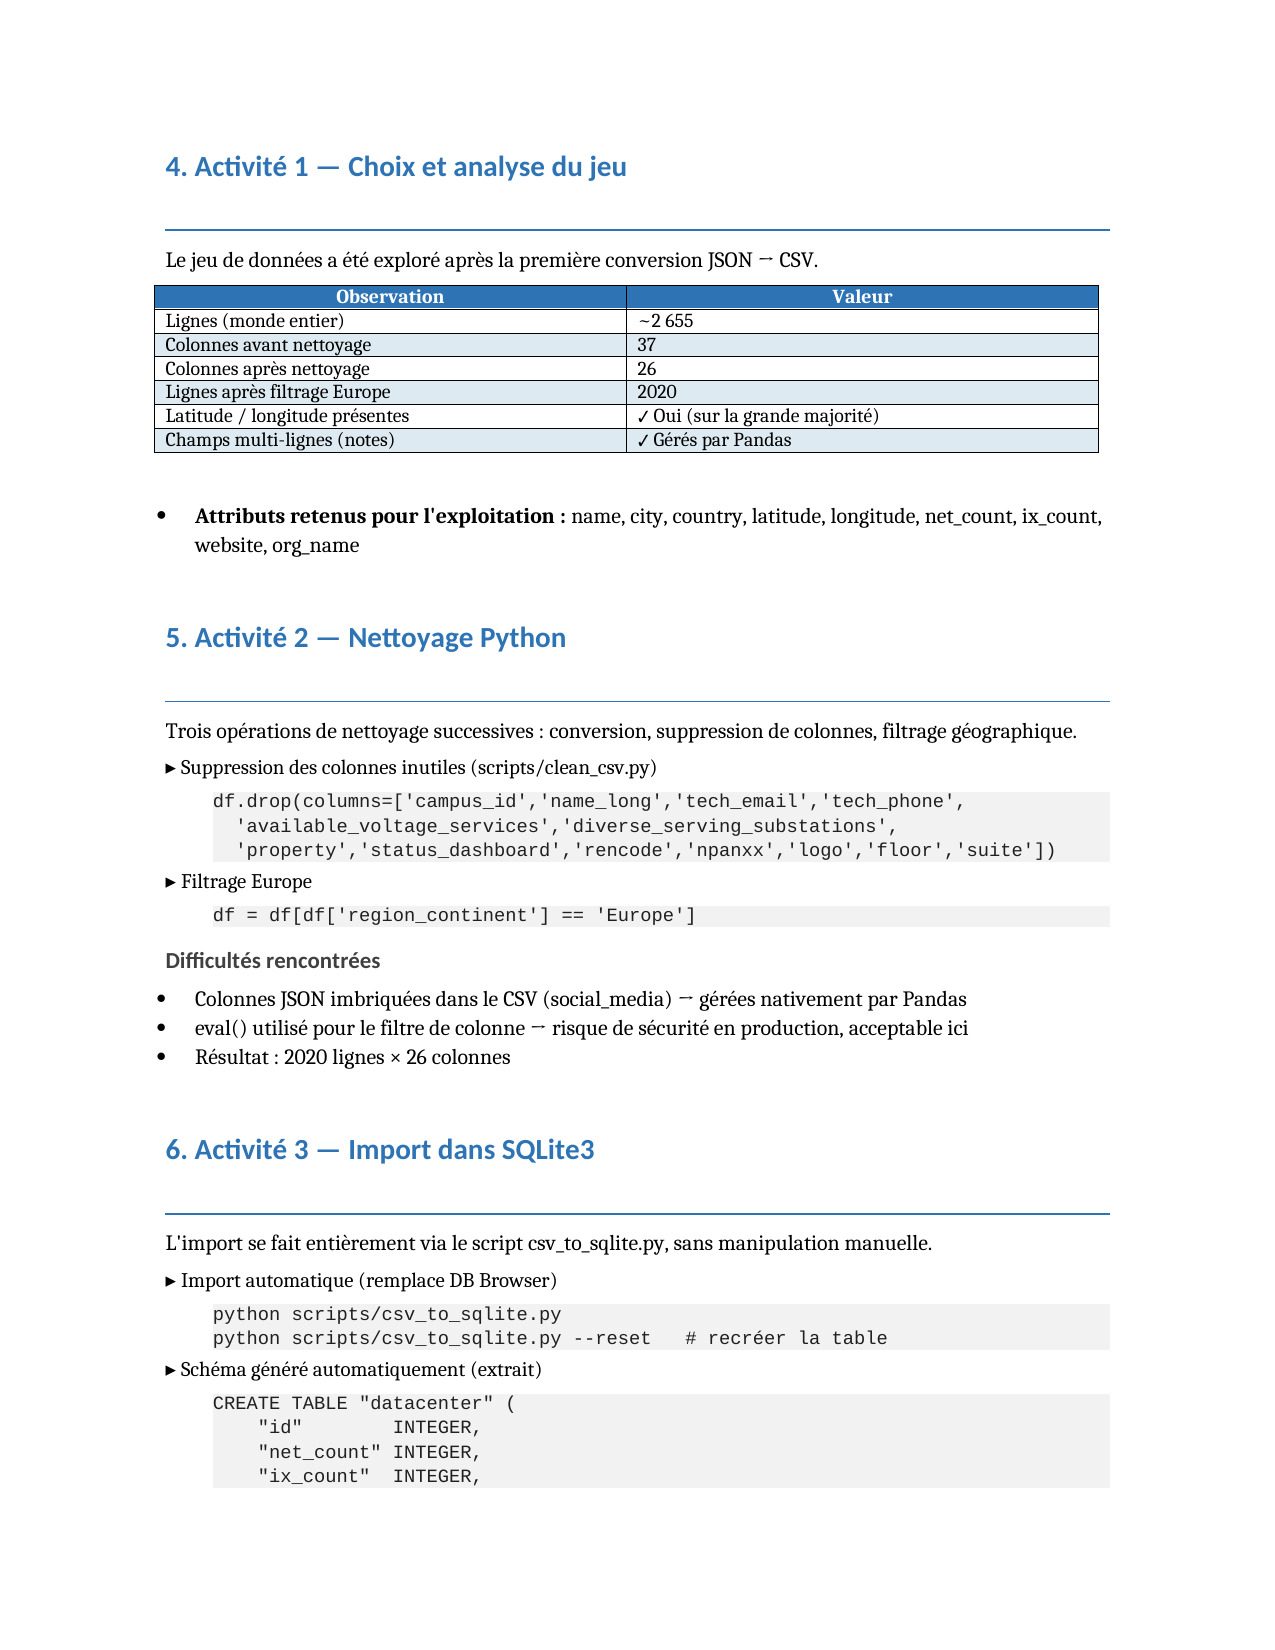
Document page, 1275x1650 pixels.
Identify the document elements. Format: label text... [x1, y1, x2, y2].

subtitle 6. Activité 3 — Import dans SQLite3 [165, 1131, 1110, 1167]
text ▸ Filtrage Europe [165, 869, 1110, 893]
list eval() utilisé pour le filtre de colonne → risque de sécurité en production, acceptable ici [157, 1016, 1110, 1041]
subtitle 4. Activité 1 — Choix et analyse du jeu [165, 148, 1110, 183]
text L'import se fait entièrement via le script csv_to_sqlite.py, sans manipulation manuelle. [165, 1231, 1110, 1256]
text df.drop(columns=['campus_id','name_long','tech_email','tech_phone', 'available_voltage_services','diverse_serving_substations', 'property','status_dashboard','rencode','npanxx','logo','floor','suite']) [213, 792, 1110, 862]
subtitle Difficultés rencontrées [165, 947, 1110, 975]
table_cell 2020 [627, 381, 1098, 404]
list Attributs retenus pour l'exploitation : name, city, country, latitude, longitude, net_count, ix_count, website, org_name [157, 504, 1110, 558]
table_cell ✔ Oui (sur la grande majorité) [627, 405, 1098, 428]
text Le jeu de données a été exploré après la première conversion JSON → CSV. [165, 247, 1110, 273]
text Trois opérations de nettoyage successives : conversion, suppression de colonnes, filtrage géographique. [165, 719, 1110, 744]
table_header Observation [155, 286, 626, 308]
table_cell 37 [627, 334, 1098, 356]
table_cell Colonnes après nettoyage [155, 357, 626, 380]
table_header Valeur [627, 286, 1098, 308]
text df = df[df['region_continent'] == 'Europe'] [213, 906, 1110, 927]
text ▸ Schéma généré automatiquement (extrait) [165, 1357, 1110, 1381]
table_cell Latitude / longitude présentes [155, 405, 626, 428]
table_cell Colonnes avant nettoyage [155, 334, 626, 356]
table_cell Lignes (monde entier) [155, 310, 626, 332]
text ▸ Import automatique (remplace DB Browser) [165, 1268, 1110, 1292]
text ▸ Suppression des colonnes inutiles (scripts/clean_csv.py) [165, 756, 1110, 780]
table_cell Champs multi-lignes (notes) [155, 429, 626, 452]
text CREATE TABLE "datacenter" ( "id" INTEGER, "net_count" INTEGER, "ix_count" INTEGER, [213, 1394, 1110, 1488]
table_cell 26 [627, 357, 1098, 380]
text python scripts/csv_to_sqlite.py python scripts/csv_to_sqlite.py --reset # recréer la table [213, 1304, 1110, 1350]
table_cell Lignes après filtrage Europe [155, 381, 626, 404]
list Résultat : 2020 lignes × 26 colonnes [157, 1045, 1110, 1070]
table_cell ✔ Gérés par Pandas [627, 429, 1098, 452]
subtitle 5. Activité 2 — Nettoyage Python [165, 619, 1110, 654]
table_cell ~2 655 [627, 310, 1098, 332]
list Colonnes JSON imbriquées dans le CSV (social_media) → gérées nativement par Pandas [157, 987, 1110, 1012]
